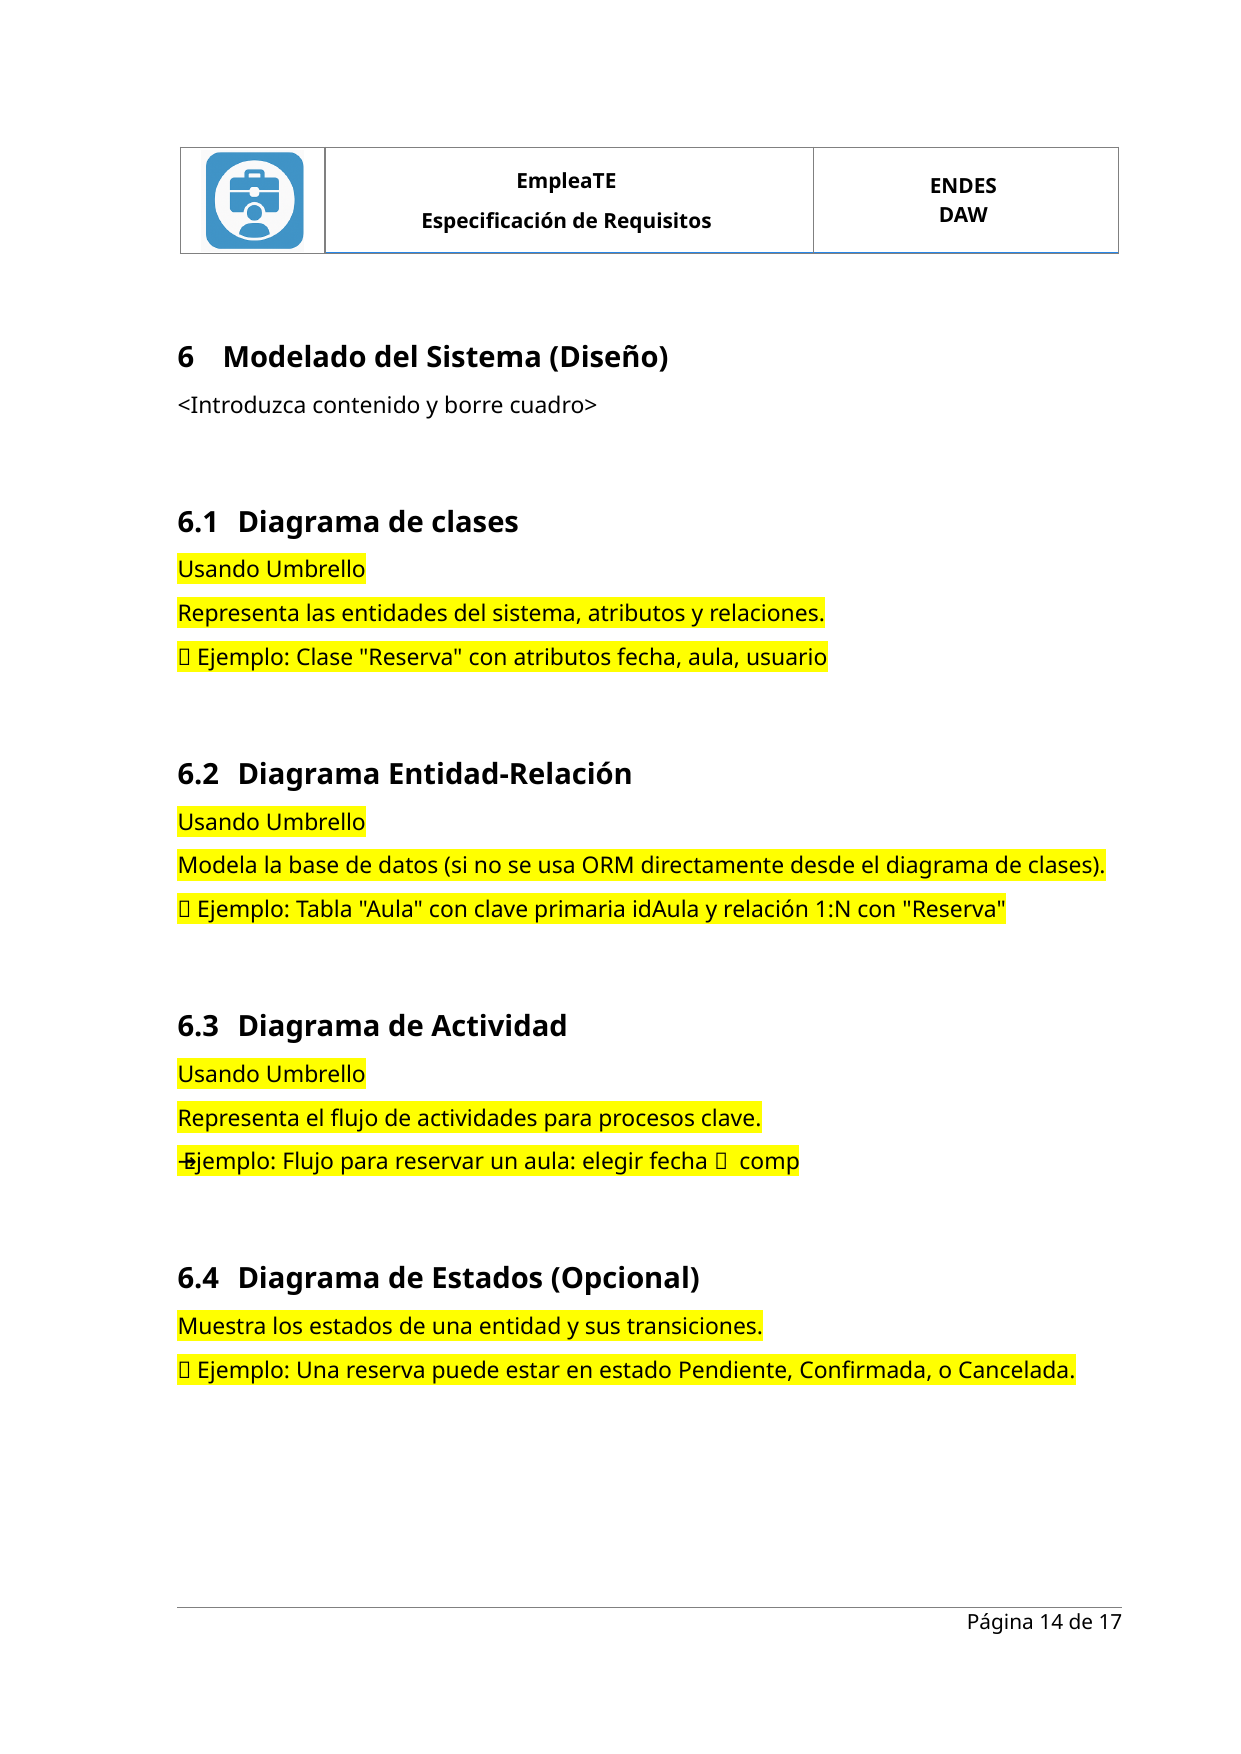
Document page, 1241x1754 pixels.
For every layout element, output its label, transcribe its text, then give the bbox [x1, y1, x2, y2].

picture [201, 150, 304, 252]
text Modela la base de datos (si no se usa ORM directamente desde el diagrama de clases). [177, 849, 1122, 881]
subtitle Diagrama de clases [177, 501, 1122, 541]
text Usando Umbrello [177, 806, 1122, 837]
subtitle Diagrama de Actividad [177, 1006, 1122, 1045]
subtitle Diagrama Entidad-Relación [177, 753, 1122, 793]
text Muestra los estados de una entidad y sus transiciones. [177, 1310, 1122, 1341]
text 🔹 Ejemplo: Clase "Reserva" con atributos fecha, aula, usuario [177, 641, 1122, 672]
text <Introduzca contenido y borre cuadro> [177, 389, 1122, 420]
subtitle Diagrama de Estados (Opcional) [177, 1258, 1122, 1297]
text Usando Umbrello [177, 1058, 1122, 1089]
text 🔹 Ejemplo: Una reserva puede estar en estado Pendiente, Confirmada, o Cancelada. [177, 1354, 1122, 1385]
text Representa las entidades del sistema, atributos y relaciones. [177, 597, 1122, 628]
text Usando Umbrello [177, 553, 1122, 584]
text Representa el flujo de actividades para procesos clave. [177, 1101, 1122, 1133]
text 🔹 Ejemplo: Flujo para reservar un aula: elegir fecha → comp [177, 1145, 1122, 1176]
subtitle Modelado del Sistema (Diseño) [177, 336, 1122, 376]
text 🔹 Ejemplo: Tabla "Aula" con clave primaria idAula y relación 1:N con "Reserva" [177, 893, 1122, 924]
